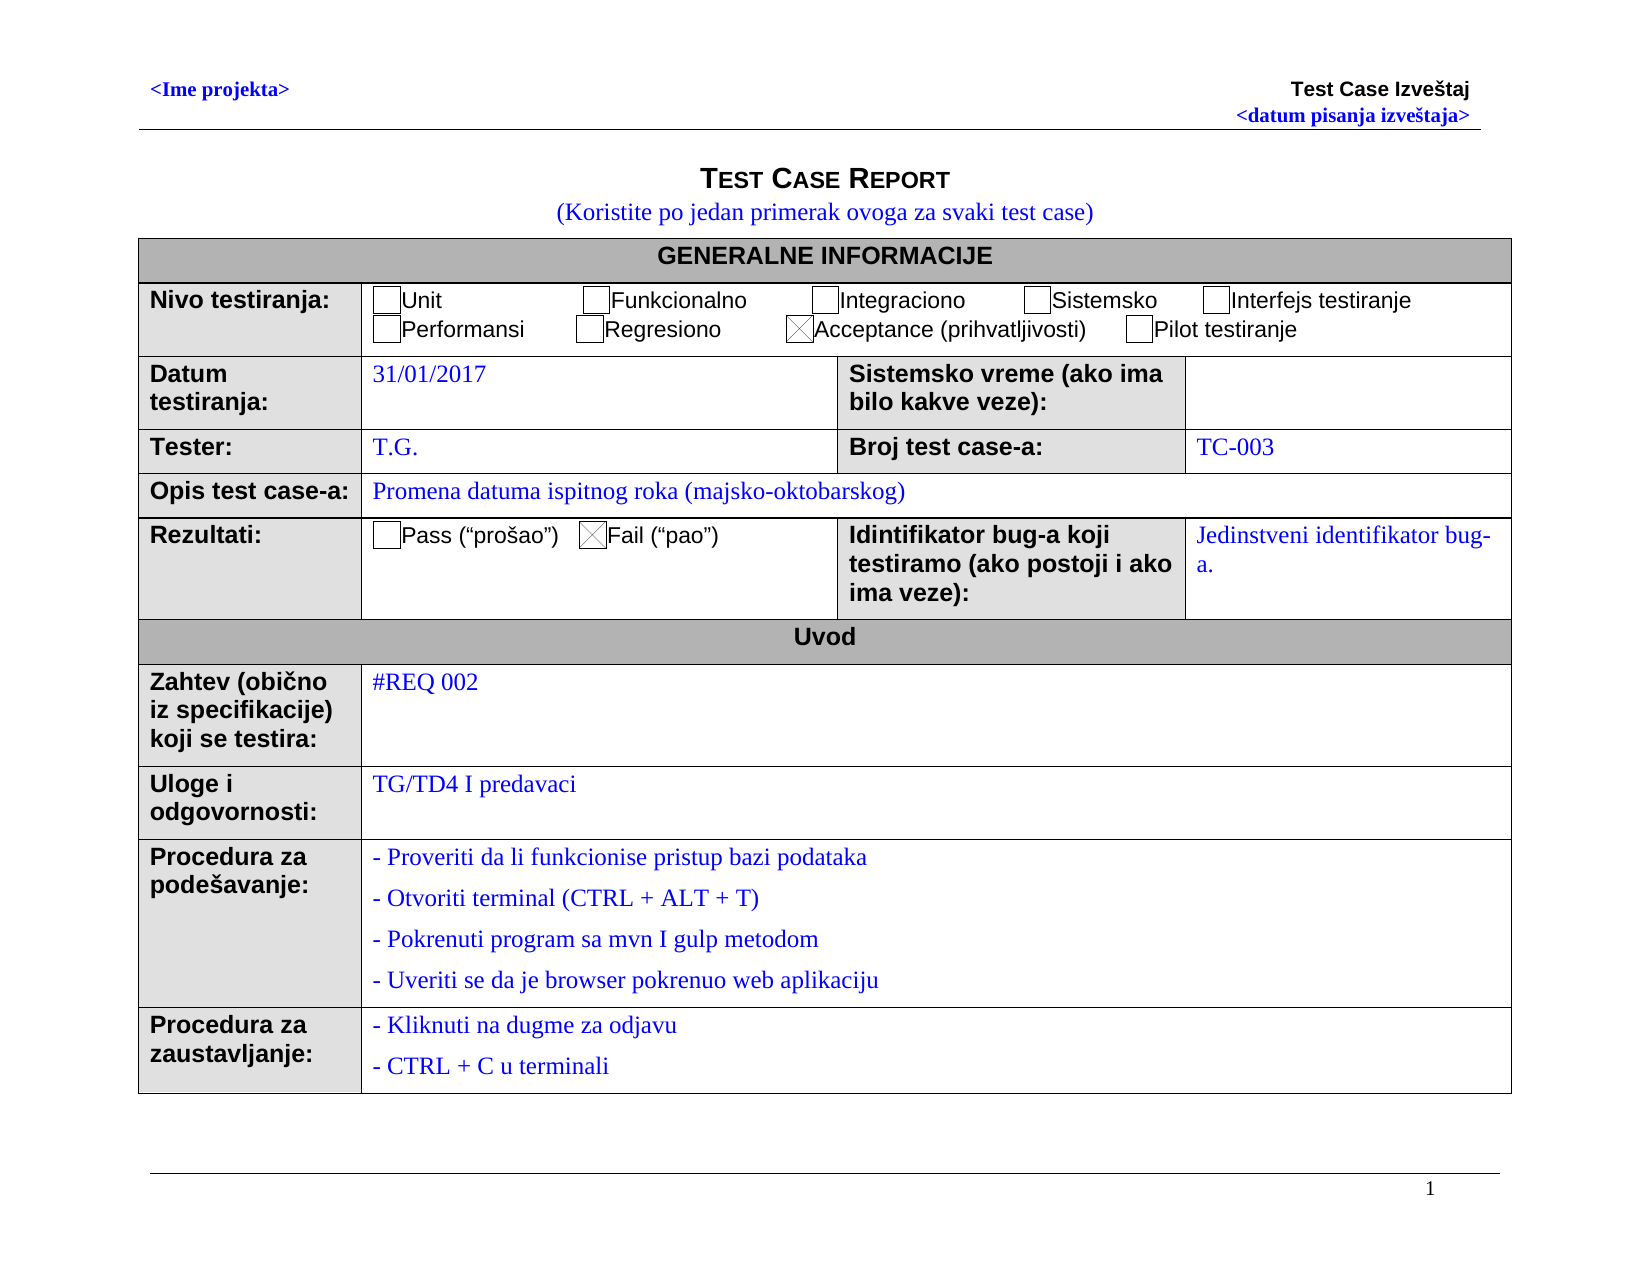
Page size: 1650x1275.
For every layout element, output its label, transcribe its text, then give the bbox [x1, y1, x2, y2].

table_cell Procedura za zaustavljanje: [139, 1008, 361, 1092]
table_cell Jedinstveni identifikator bug-a. [1186, 519, 1511, 619]
table_cell Promena datuma ispitnog roka (majsko-oktobarskog) [362, 474, 1511, 517]
table_cell Sistemsko vreme (ako ima bilo kakve veze): [838, 357, 1185, 429]
table_cell T.G. [362, 430, 837, 473]
table_cell Opis test case-a: [139, 474, 361, 517]
table_cell Uvod [139, 620, 1511, 664]
table_cell Rezultati: [139, 519, 361, 619]
table_cell Procedura za podešavanje: [139, 840, 361, 1007]
subtitle Test Case Report [150, 161, 1500, 195]
table_cell Pass (“prošao”) Fail (“pao”) [362, 519, 837, 619]
table_cell Zahtev (obično iz specifikacije) koji se testira: [139, 665, 361, 766]
table_cell TC-003 [1186, 430, 1511, 473]
text (Koristite po jedan primerak ovoga za svaki test case) [150, 197, 1500, 226]
table_cell - Proveriti da li funkcionise pristup bazi podataka - Otvoriti terminal (CTRL + ALT + T) - Pokrenuti program sa mvn I gulp metodom - Uveriti se da je browser pokrenuo web aplikaciju [362, 840, 1511, 1007]
table_cell - Kliknuti na dugme za odjavu - CTRL + C u terminali [362, 1008, 1511, 1092]
table_cell Datum testiranja: [139, 357, 361, 429]
table_cell #REQ 002 [362, 665, 1511, 766]
table_cell Tester: [139, 430, 361, 473]
table_cell [1186, 357, 1511, 429]
table_cell Uloge i odgovornosti: [139, 767, 361, 839]
table_header GENERALNE INFORMACIJE [139, 239, 1511, 282]
table_cell Broj test case-a: [838, 430, 1185, 473]
table_cell Nivo testiranja: [139, 284, 361, 356]
table_cell Unit Funkcionalno Integraciono Sistemsko Interfejs testiranje Performansi Regresiono Acceptance (prihvatljivosti) Pilot testiranje [362, 284, 1511, 356]
table_cell Idintifikator bug-a koji testiramo (ako postoji i ako ima veze): [838, 519, 1185, 619]
table_cell 31/01/2017 [362, 357, 837, 429]
table_cell TG/TD4 I predavaci [362, 767, 1511, 839]
